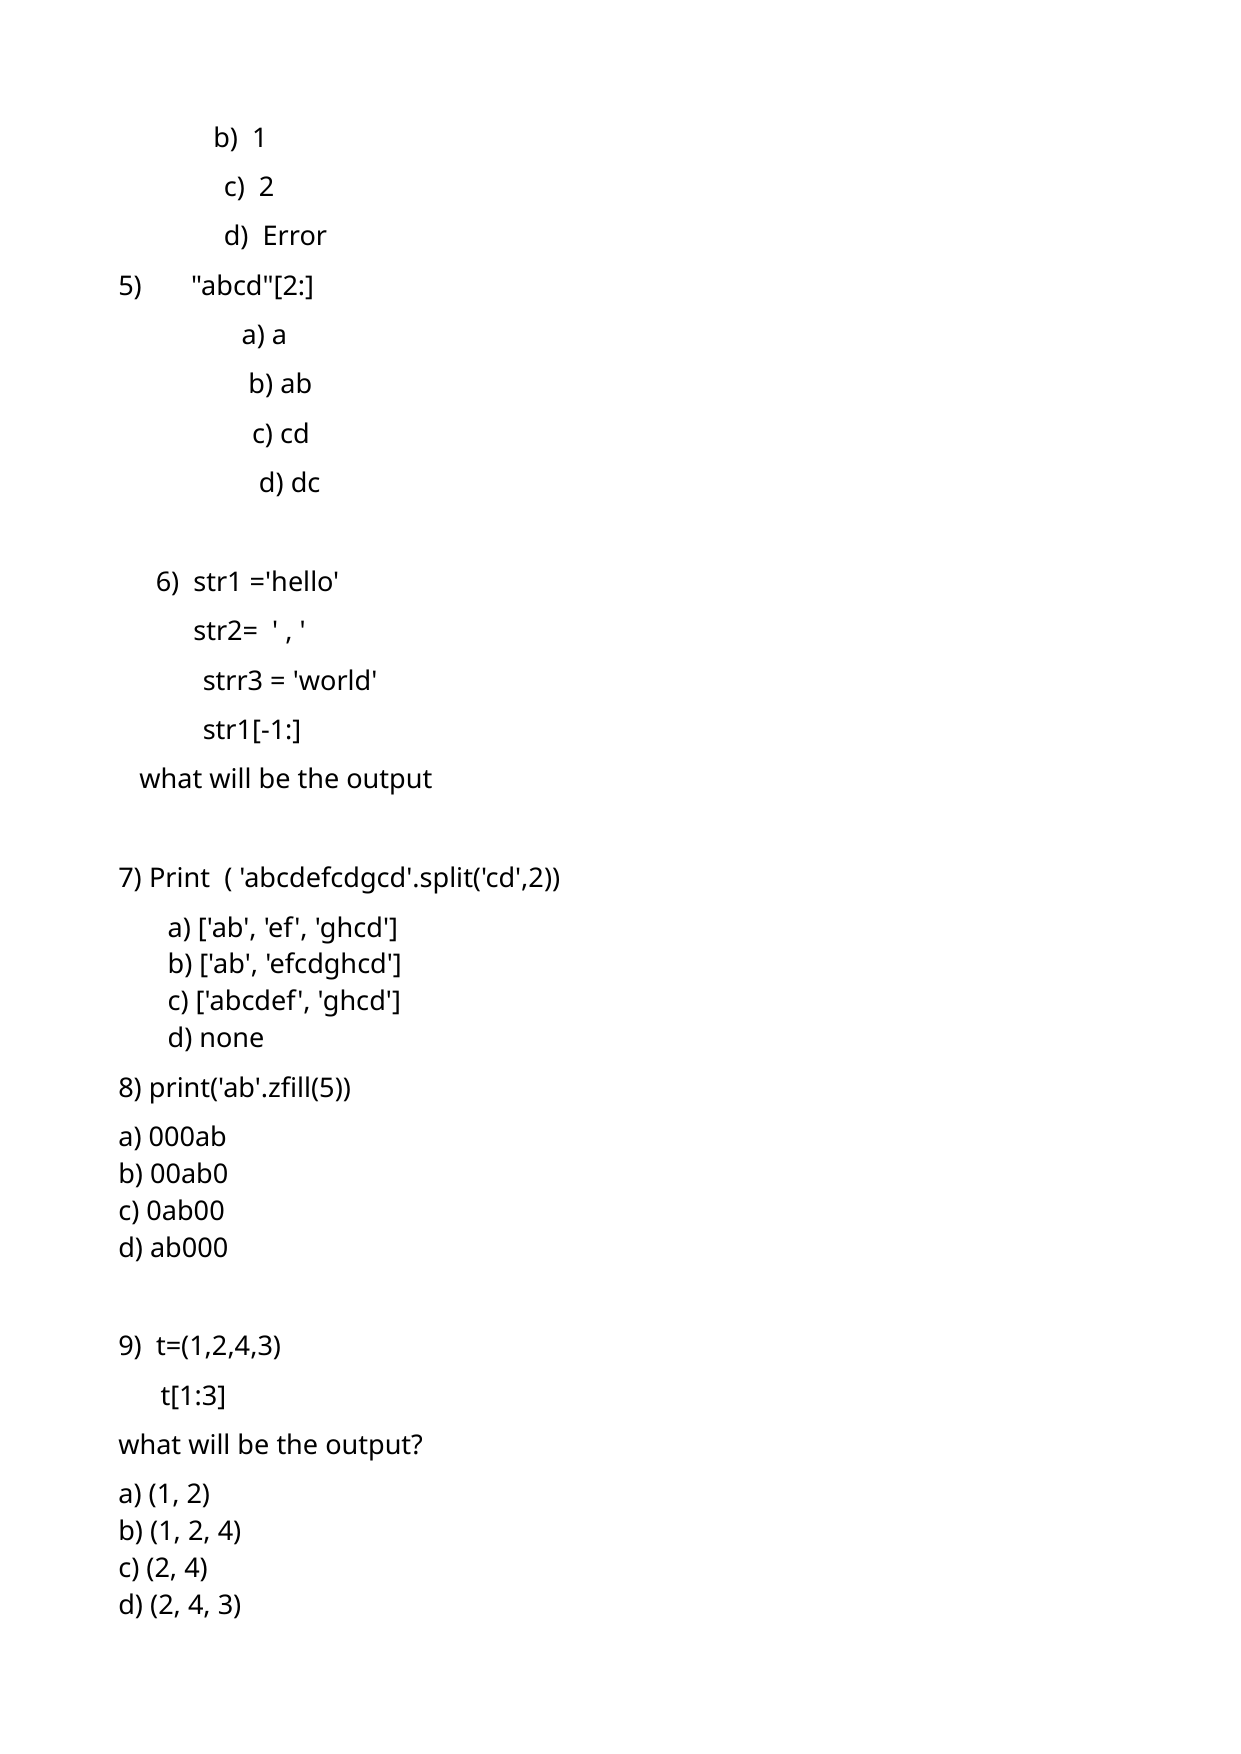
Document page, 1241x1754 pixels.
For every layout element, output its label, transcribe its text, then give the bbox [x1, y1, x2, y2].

text a) ['ab', 'ef', 'ghcd'] b) ['ab', 'efcdghcd'] c) ['abcdef', 'ghcd'] d) none [118, 908, 1122, 1056]
text b) ab [118, 365, 1122, 402]
list str2= ' , ' [156, 612, 1122, 649]
text c) cd [118, 414, 1122, 451]
text 9) t=(1,2,4,3) [118, 1327, 1122, 1364]
text b) 1 [118, 118, 1122, 155]
text what will be the output [118, 760, 1122, 797]
text a) 000ab b) 00ab0 c) 0ab00 d) ab000 [118, 1117, 1122, 1265]
text str1[-1:] [118, 711, 1122, 747]
text a) (1, 2) b) (1, 2, 4) c) (2, 4) d) (2, 4, 3) [118, 1475, 1122, 1622]
text d) dc [118, 464, 1122, 501]
text a) a [118, 316, 1122, 352]
text 5) "abcd"[2:] [118, 266, 1122, 303]
text d) Error [118, 217, 1122, 254]
text strr3 = 'world' [118, 661, 1122, 698]
text 8) print('ab'.zfill(5)) [118, 1068, 1122, 1105]
text what will be the output? [118, 1426, 1122, 1462]
text t[1:3] [118, 1376, 1122, 1413]
text 7) Print ( 'abcdefcdgcd'.split('cd',2)) [118, 859, 1122, 896]
text c) 2 [118, 167, 1122, 204]
list str1 ='hello' [156, 562, 1122, 599]
